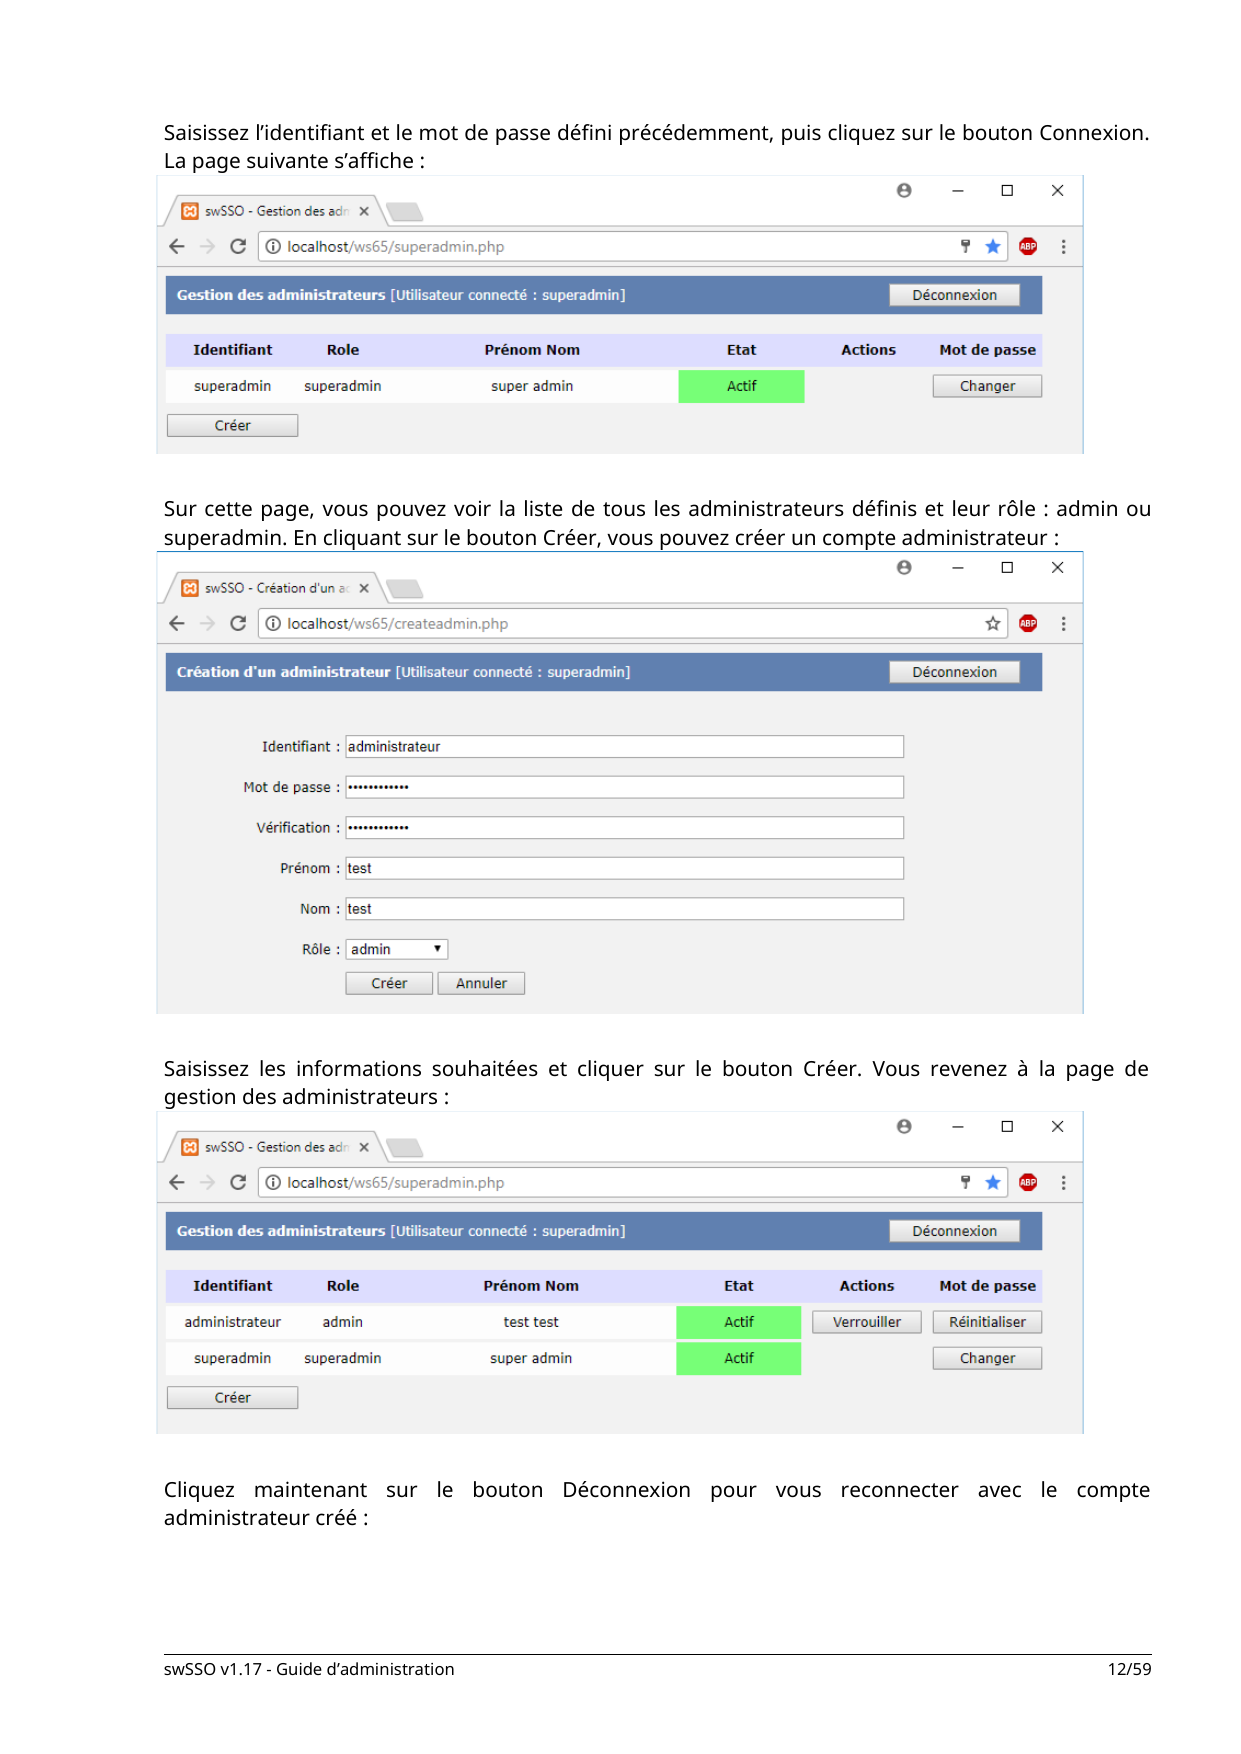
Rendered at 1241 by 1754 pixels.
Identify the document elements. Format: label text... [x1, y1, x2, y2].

text Saisissez les informations souhaitées et cliquer sur le bouton Créer. Vous revenez à la page de gestion des administrateurs : [164, 1054, 1152, 1111]
text Saisissez l’identifiant et le mot de passe défini précédemment, puis cliquez sur le bouton Connexion. La page suivante s’affiche : [164, 118, 1152, 175]
picture [156, 1111, 1084, 1434]
text Cliquez maintenant sur le bouton Déconnexion pour vous reconnecter avec le compte administrateur créé : [164, 1475, 1152, 1532]
picture [156, 175, 1084, 454]
text Sur cette page, vous pouvez voir la liste de tous les administrateurs définis et leur rôle : admin ou superadmin. En cliquant sur le bouton Créer, vous pouvez créer un compte administrateur : [164, 494, 1152, 551]
picture [156, 551, 1084, 1014]
